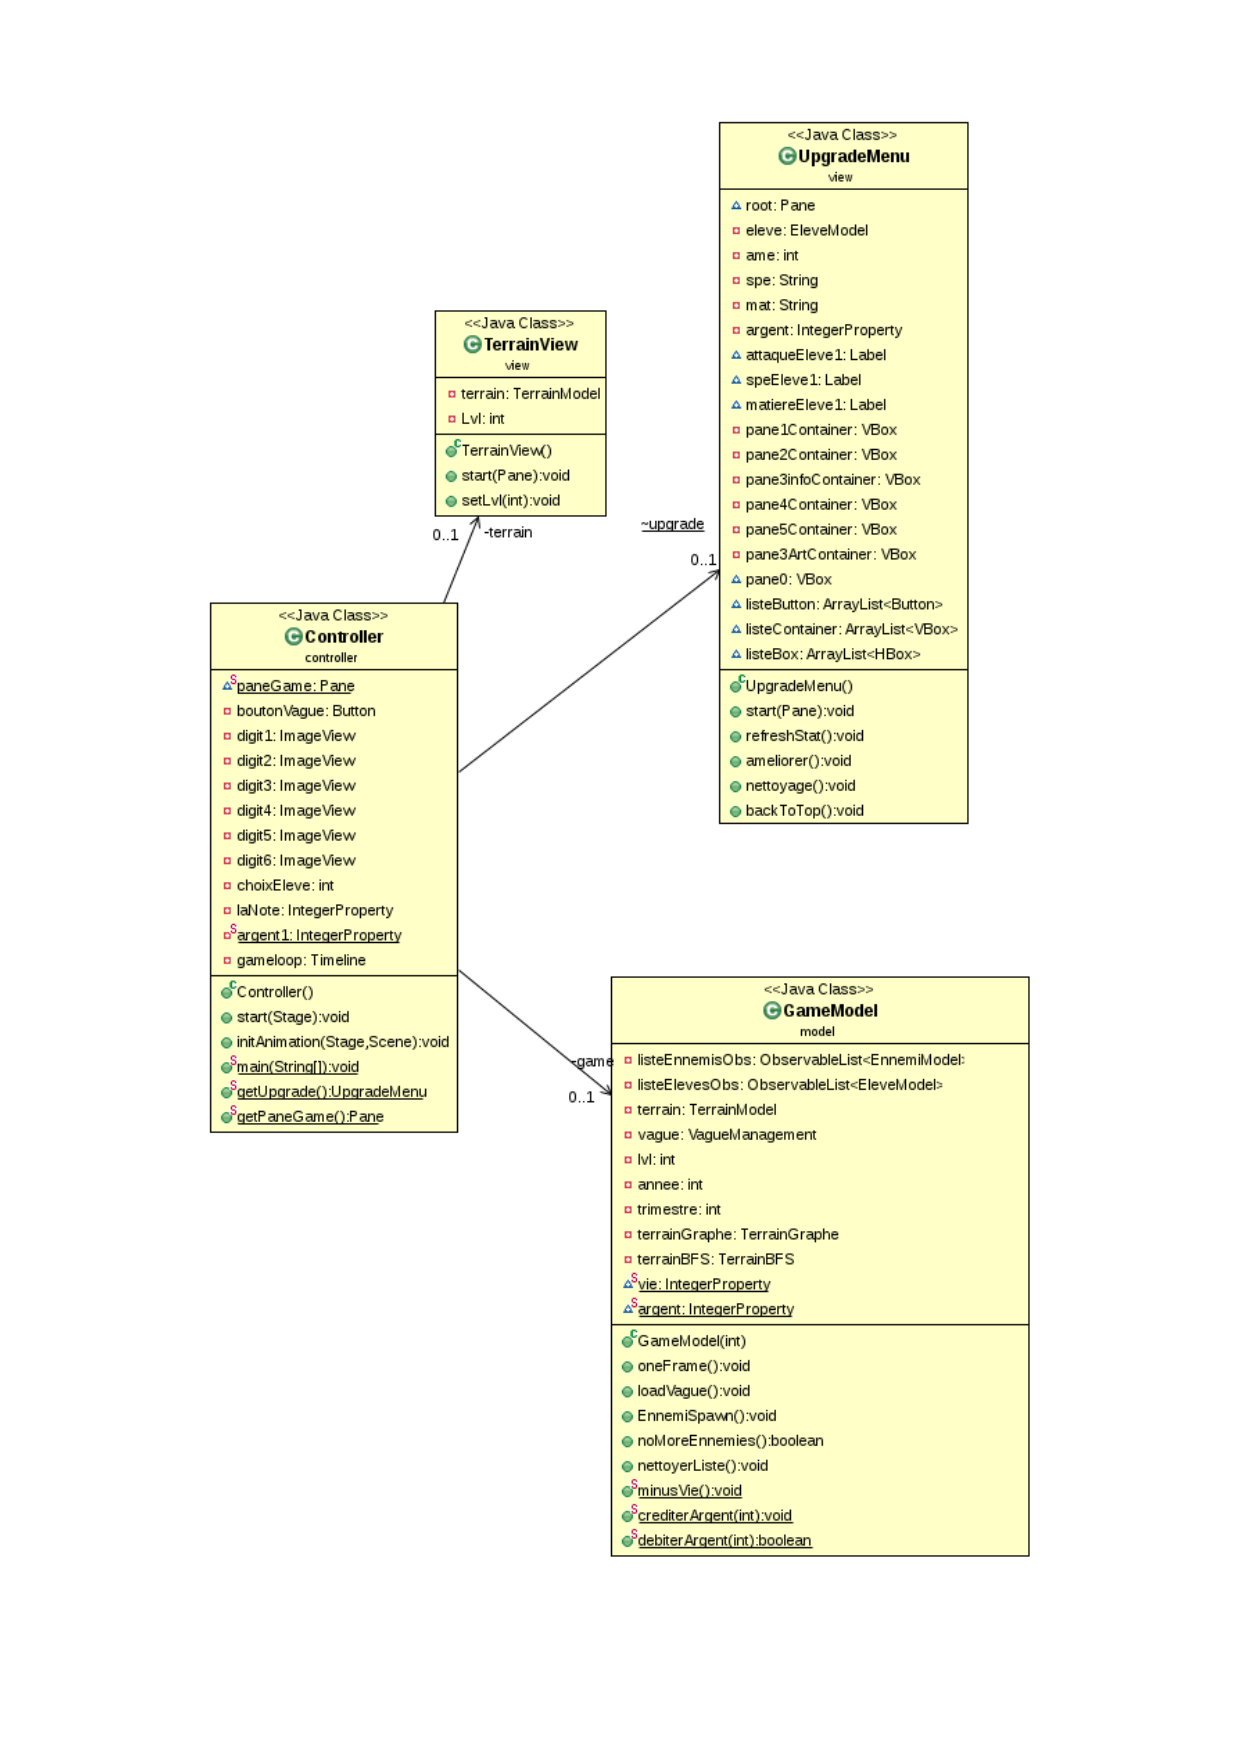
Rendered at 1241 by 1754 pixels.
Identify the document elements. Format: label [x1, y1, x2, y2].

picture [207, 118, 1034, 1561]
